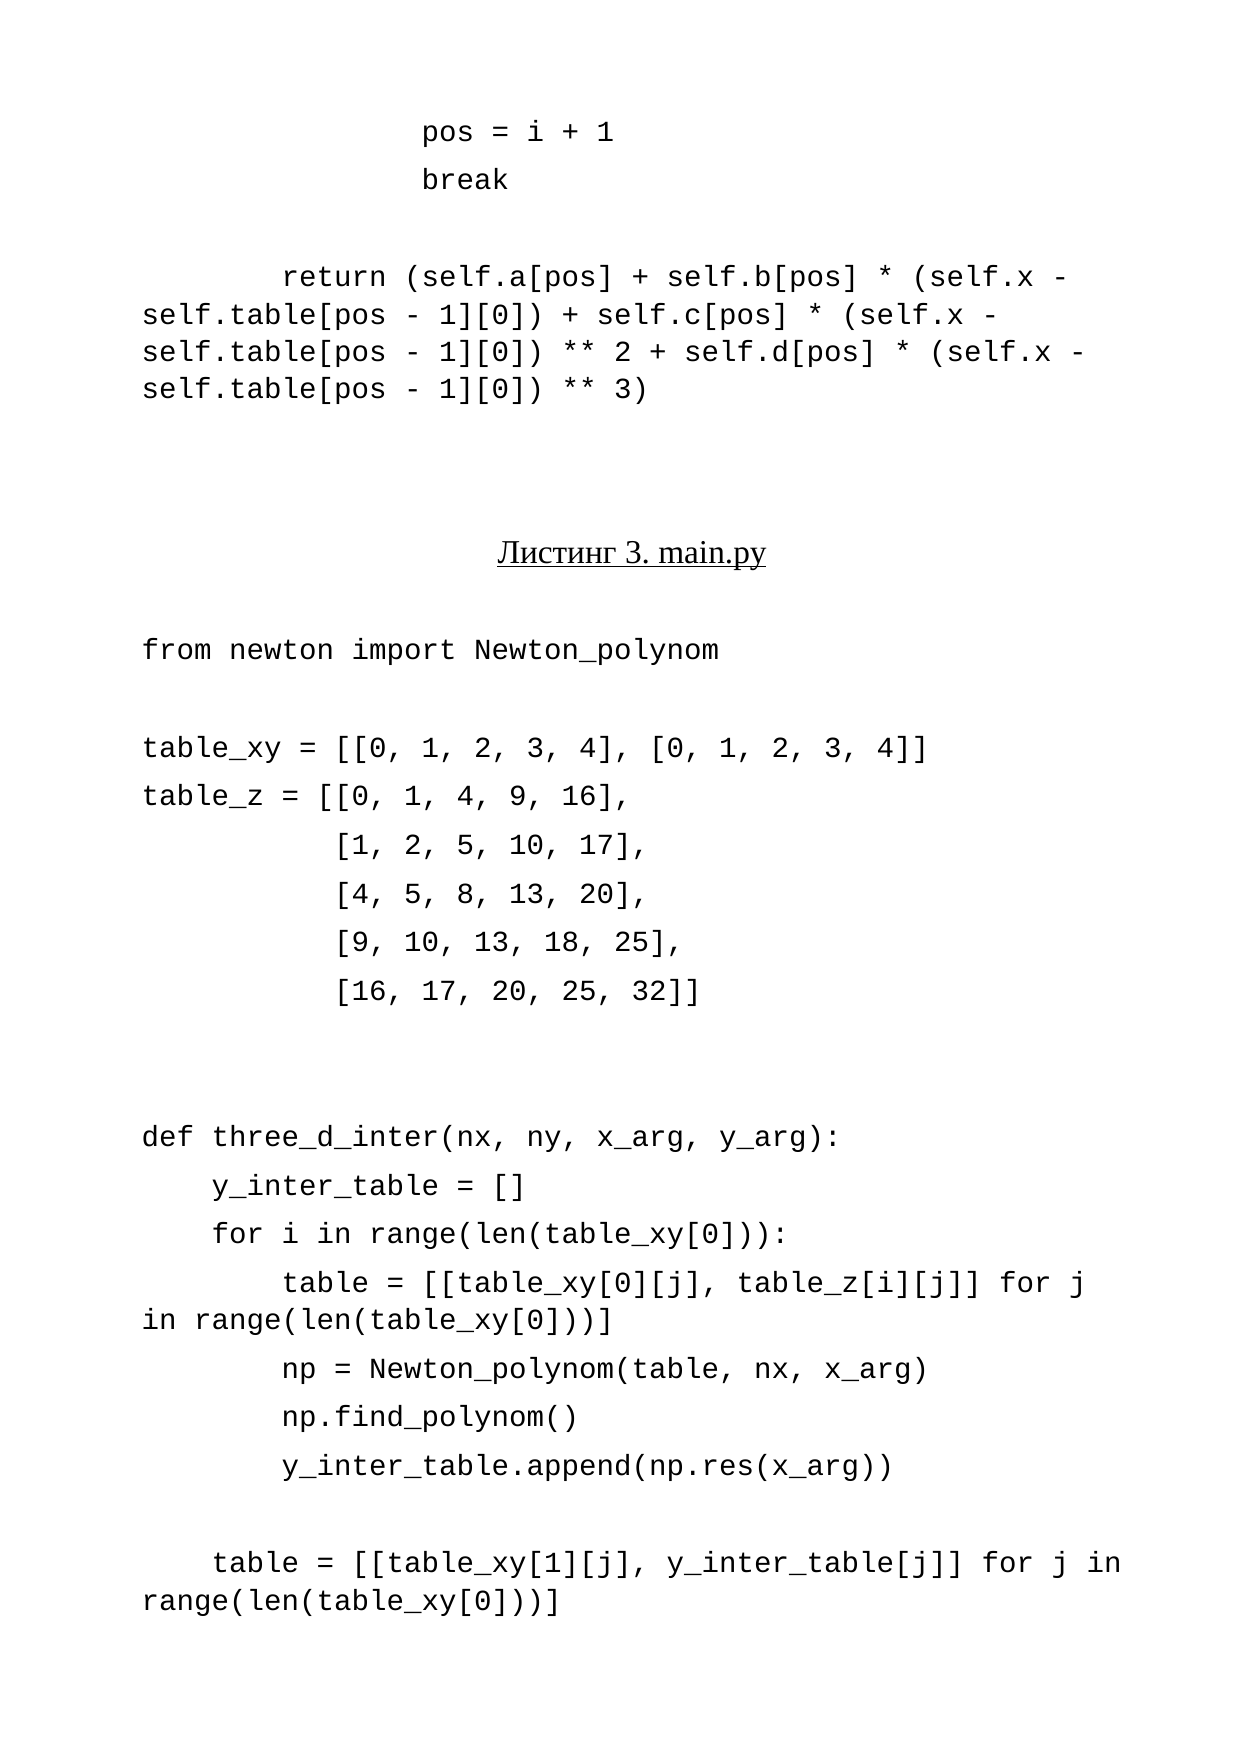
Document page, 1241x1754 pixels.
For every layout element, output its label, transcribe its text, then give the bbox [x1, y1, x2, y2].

text [1, 2, 5, 10, 17], [141, 830, 1122, 863]
text Листинг 3. main.py [141, 532, 1122, 571]
text y_inter_table = [] [141, 1171, 1122, 1204]
text np = Newton_polynom(table, nx, x_arg) [141, 1354, 1122, 1387]
text table = [[table_xy[1][j], y_inter_table[j]] for j in range(len(table_xy[0]))] [141, 1548, 1122, 1619]
text break [141, 165, 1122, 198]
text def three_d_inter(nx, ny, x_arg, y_arg): [141, 1122, 1122, 1155]
text return (self.a[pos] + self.b[pos] * (self.x - self.table[pos - 1][0]) + self.c[pos] * (self.x - self.table[pos - 1][0]) ** 2 + self.d[pos] * (self.x - self.table[pos - 1][0]) ** 3) [141, 263, 1122, 407]
text for i in range(len(table_xy[0])): [141, 1219, 1122, 1252]
text table_xy = [[0, 1, 2, 3, 4], [0, 1, 2, 3, 4]] [141, 733, 1122, 766]
text [4, 5, 8, 13, 20], [141, 879, 1122, 912]
text pos = i + 1 [141, 117, 1122, 150]
text table = [[table_xy[0][j], table_z[i][j]] for j in range(len(table_xy[0]))] [141, 1268, 1122, 1338]
text y_inter_table.append(np.res(x_arg)) [141, 1451, 1122, 1484]
text table_z = [[0, 1, 4, 9, 16], [141, 781, 1122, 814]
text from newton import Newton_polynom [141, 636, 1122, 668]
text np.find_polynom() [141, 1402, 1122, 1436]
text [9, 10, 13, 18, 25], [141, 927, 1122, 960]
text [16, 17, 20, 25, 32]] [141, 976, 1122, 1009]
